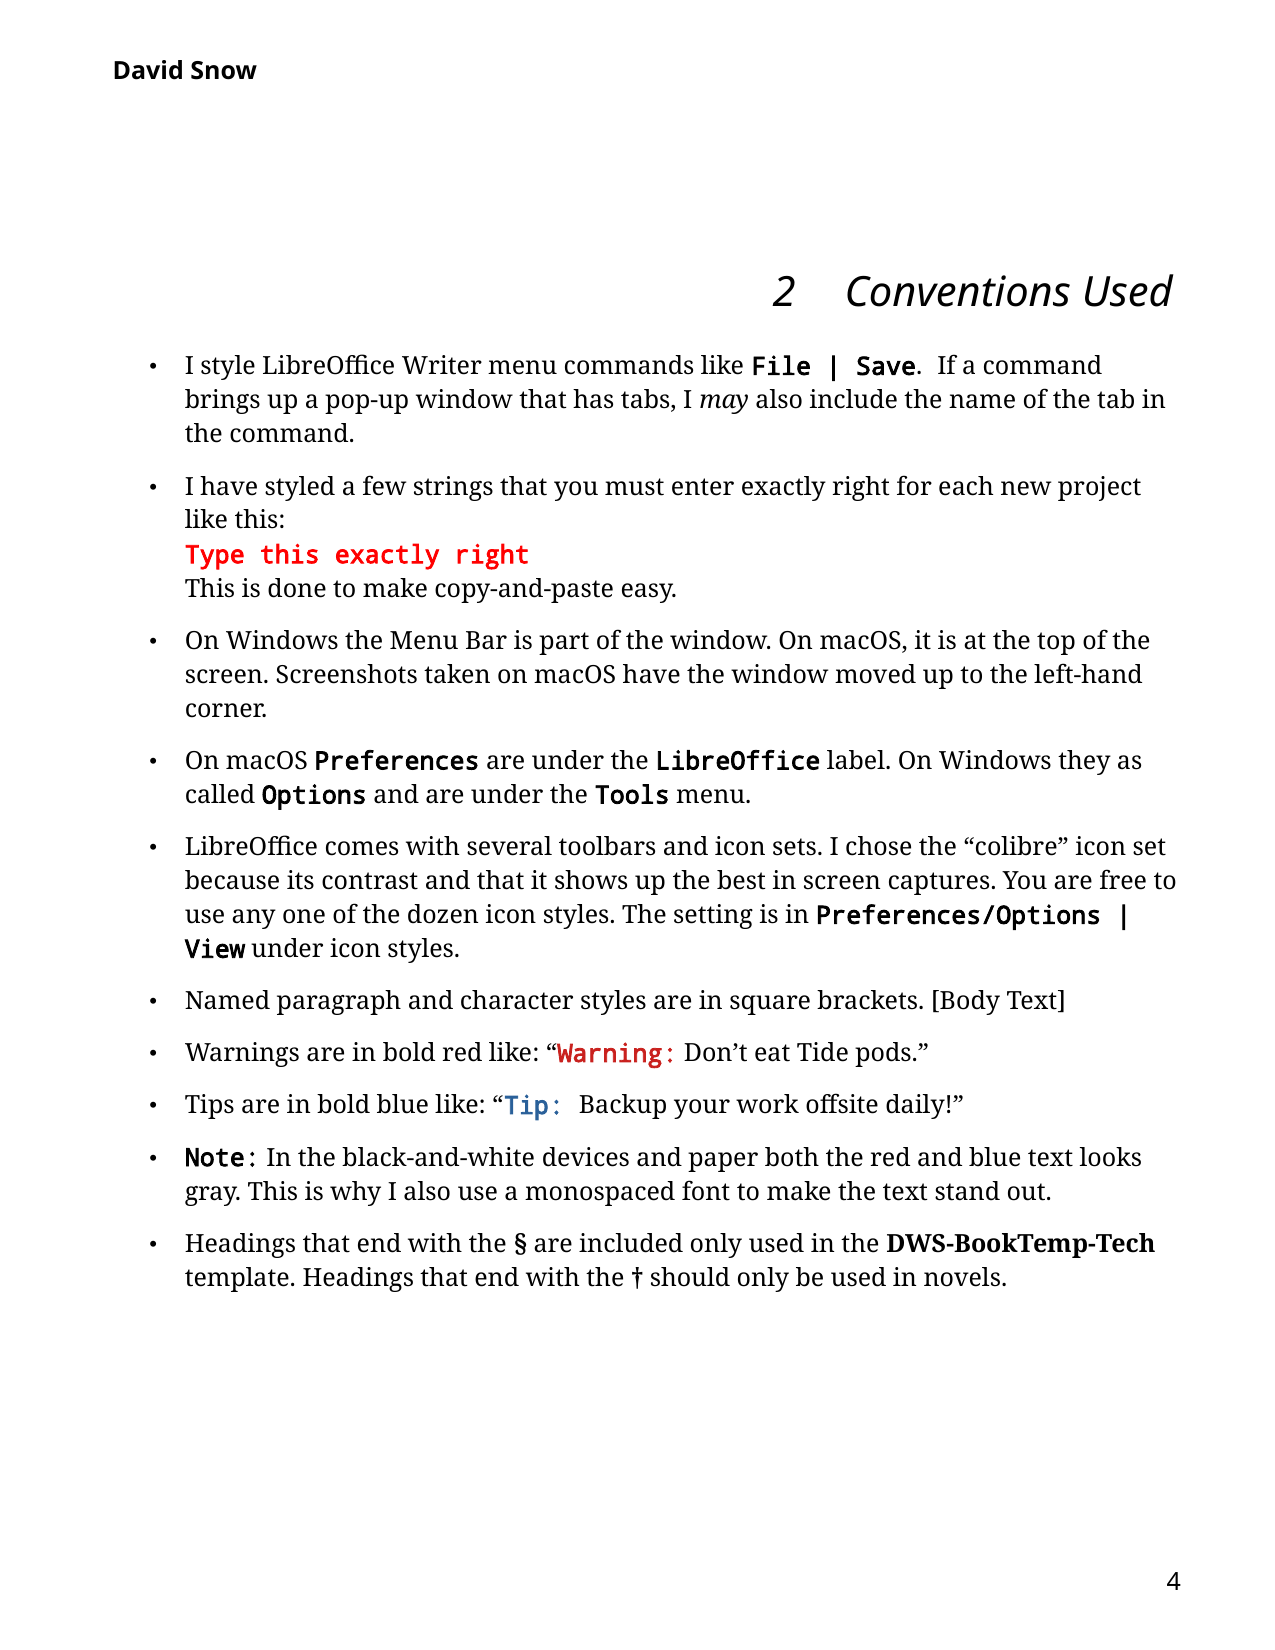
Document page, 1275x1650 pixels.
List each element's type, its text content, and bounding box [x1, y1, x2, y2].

list Named paragraph and character styles are in square brackets. [Body Text] [148, 983, 1181, 1017]
list I style LibreOffice Writer menu commands like File | Save. If a command brings up a pop-up window that has tabs, I may also include the name of the tab in the command. [148, 348, 1181, 450]
list Note: In the black-and-white devices and paper both the red and blue text looks gray. This is why I also use a monospaced font to make the text stand out. [148, 1139, 1181, 1207]
list On macOS Preferences are under the LibreOffice label. On Windows they as called Options and are under the Tools menu. [148, 743, 1181, 811]
list Tips are in bold blue like: “Tip: Backup your work offsite daily!” [148, 1087, 1181, 1121]
subtitle Conventions Used [112, 258, 1181, 321]
list I have styled a few strings that you must enter exactly right for each new project like this: Type this exactly right This is done to make copy-and-paste easy. [148, 468, 1181, 604]
list Headings that end with the § are included only used in the DWS-BookTemp-Tech template. Headings that end with the † should only be used in novels. [148, 1225, 1181, 1293]
list Warnings are in bold red like: “Warning: Don’t eat Tide pods.” [148, 1035, 1181, 1069]
list LibreOffice comes with several toolbars and icon sets. I chose the “colibre” icon set because its contrast and that it shows up the best in screen captures. You are free to use any one of the dozen icon styles. The setting is in Preferences/Options | View under icon styles. [148, 829, 1181, 965]
list On Windows the Menu Bar is part of the window. On macOS, it is at the top of the screen. Screenshots taken on macOS have the window moved up to the left-hand corner. [148, 622, 1181, 724]
